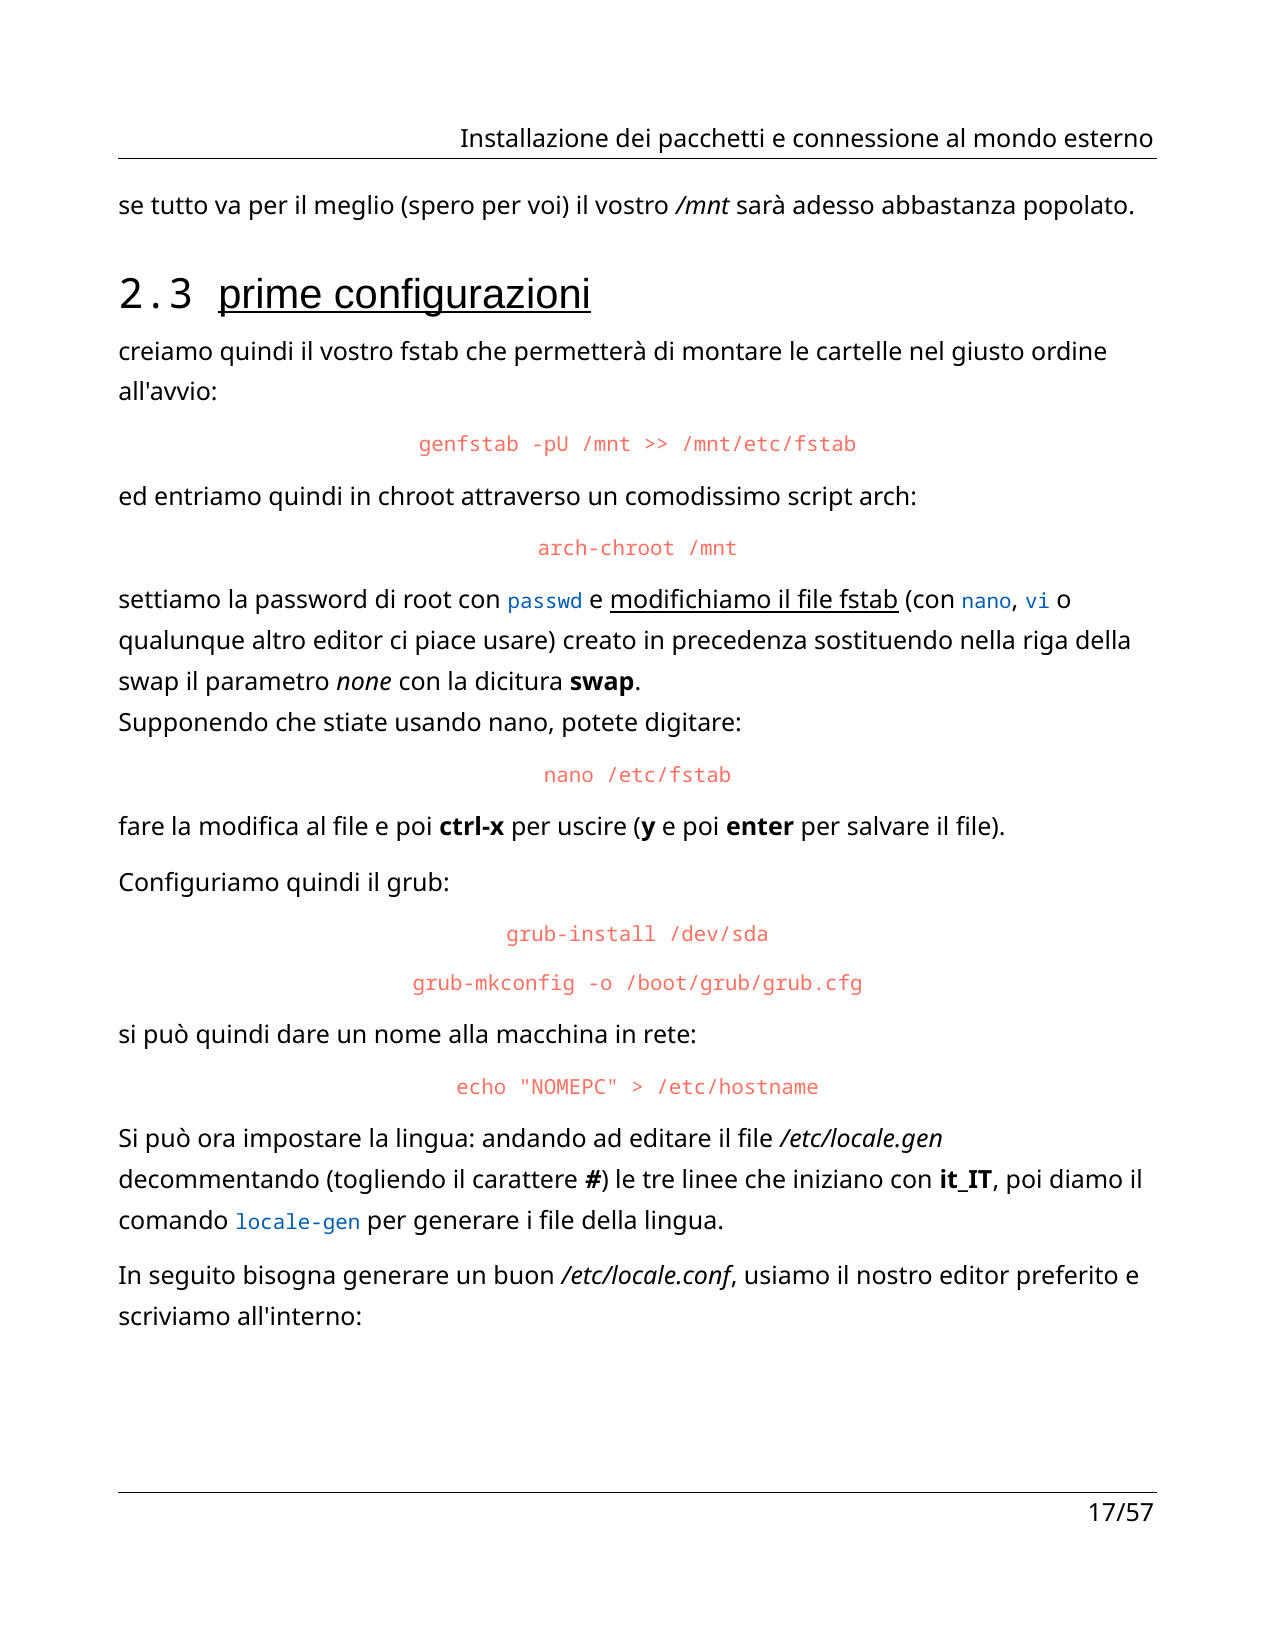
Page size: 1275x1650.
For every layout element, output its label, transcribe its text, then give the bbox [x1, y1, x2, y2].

text In seguito bisogna generare un buon /etc/locale.conf, usiamo il nostro editor preferito e scriviamo all'interno: [118, 1258, 1157, 1333]
text settiamo la password di root con passwd e modifichiamo il file fstab (con nano, vi o qualunque altro editor ci piace usare) creato in precedenza sostituendo nella riga della swap il parametro none con la dicitura swap. Supponendo che stiate usando nano, potete digitare: [118, 582, 1157, 739]
text genfstab -pU /mnt >> /mnt/etc/fstab [118, 429, 1157, 458]
text Si può ora impostare la lingua: andando ad editare il file /etc/locale.gen decommentando (togliendo il carattere #) le tre linee che iniziano con it_IT, poi diamo il comando locale-gen per generare i file della lingua. [118, 1121, 1157, 1237]
text grub-install /dev/sda [118, 919, 1157, 948]
text si può quindi dare un nome alla macchina in rete: [118, 1017, 1157, 1051]
text ed entriamo quindi in chroot attraverso un comodissimo script arch: [118, 478, 1157, 512]
text grub-mkconfig -o /boot/grub/grub.cfg [118, 968, 1157, 997]
text arch-chroot /mnt [118, 533, 1157, 562]
text echo "NOMEPC" > /etc/hostname [118, 1072, 1157, 1101]
text nano /etc/fstab [118, 760, 1157, 788]
text Configuriamo quindi il grub: [118, 864, 1157, 898]
text creiamo quindi il vostro fstab che permetterà di montare le cartelle nel giusto ordine all'avvio: [118, 333, 1157, 408]
subtitle prime configurazioni [118, 264, 1157, 321]
text se tutto va per il meglio (spero per voi) il vostro /mnt sarà adesso abbastanza popolato. [118, 188, 1157, 222]
text fare la modifica al file e poi ctrl-x per uscire (y e poi enter per salvare il file). [118, 809, 1157, 843]
